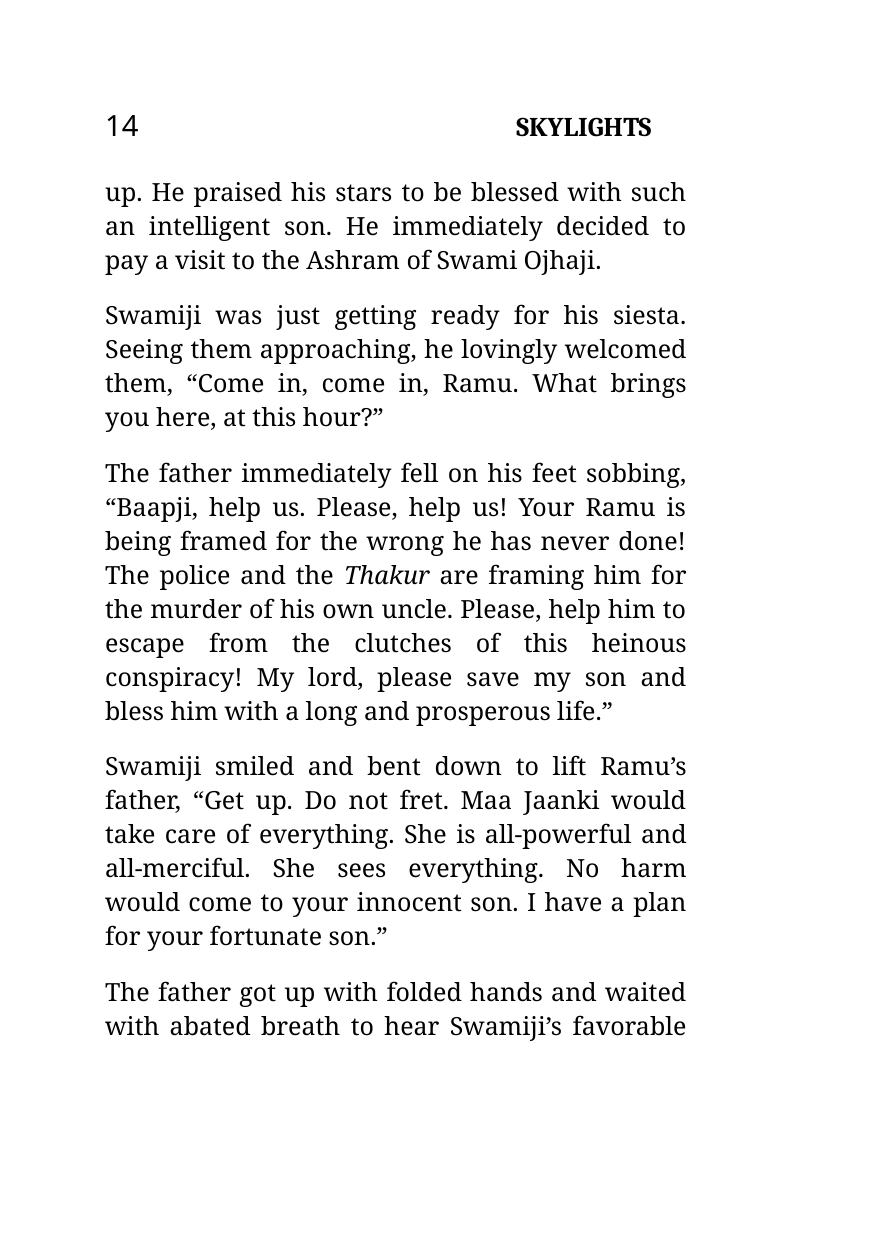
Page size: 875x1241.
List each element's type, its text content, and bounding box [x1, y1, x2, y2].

text The father got up with folded hands and waited with abated breath to hear Swamiji’s favorable [105, 974, 687, 1042]
text The father immediately fell on his feet sobbing, “Baapji, help us. Please, help us! Your Ramu is being framed for the wrong he has never done! The police and the Thakur are framing him for the murder of his own uncle. Please, help him to escape from the clutches of this heinous conspiracy! My lord, please save my son and bless him with a long and prosperous life.” [105, 455, 687, 728]
text Swamiji smiled and bent down to lift Ramu’s father, “Get up. Do not fret. Maa Jaanki would take care of everything. She is all-powerful and all-merciful. She sees everything. No harm would come to your innocent son. I have a plan for your fortunate son.” [105, 749, 687, 953]
text up. He praised his stars to be blessed with such an intelligent son. He immediately decided to pay a visit to the Ashram of Swami Ojhaji. [105, 175, 687, 277]
text Swamiji was just getting ready for his siesta. Seeing them approaching, he lovingly welcomed them, “Come in, come in, Ramu. What brings you here, at this hour?” [105, 298, 687, 434]
